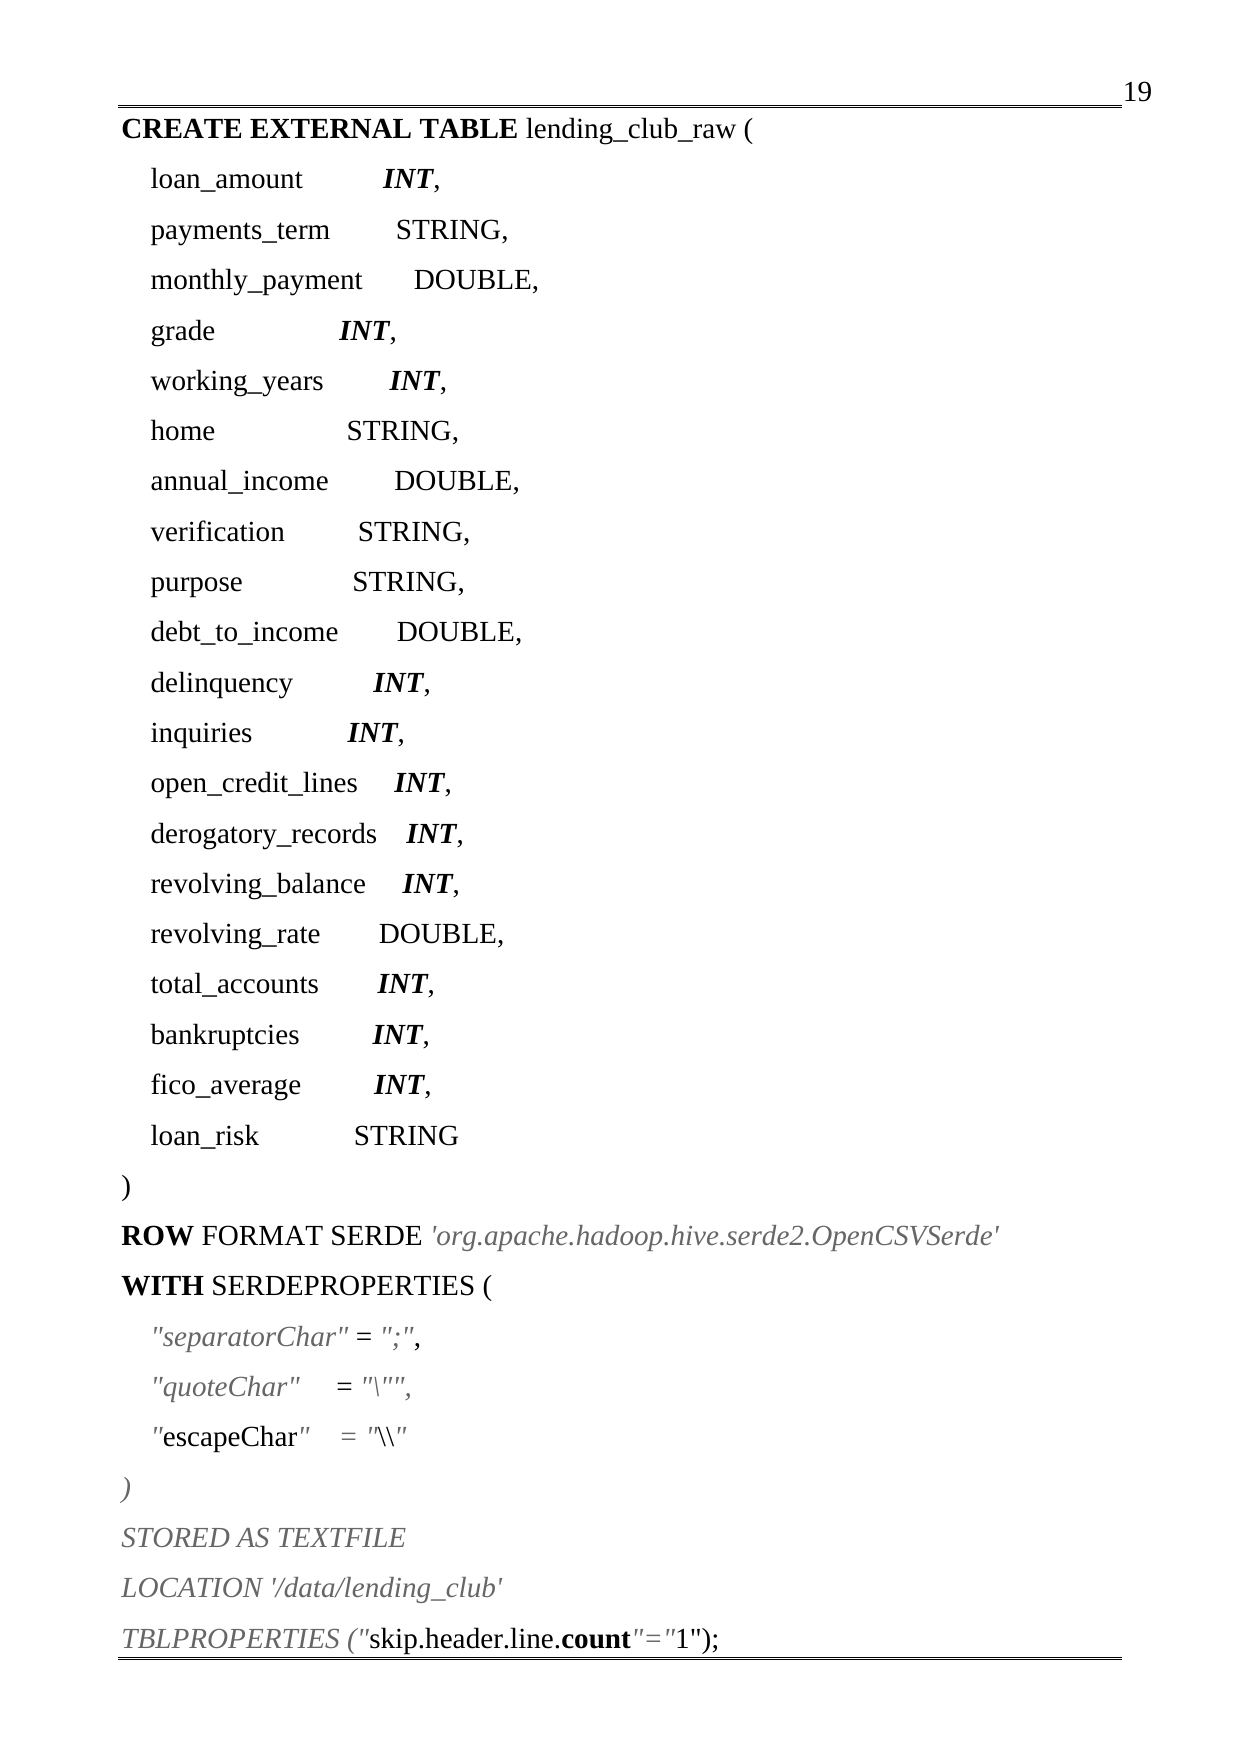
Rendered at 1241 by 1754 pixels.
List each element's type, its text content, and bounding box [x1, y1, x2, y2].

text bankruptcies INT, [118, 1011, 1122, 1051]
text home STRING, [118, 407, 1122, 447]
text delinquency INT, [118, 659, 1122, 698]
text debt_to_income DOUBLE, [118, 608, 1122, 648]
text revolving_balance INT, [118, 860, 1122, 899]
text inquiries INT, [118, 709, 1122, 749]
text LOCATION '/data/lending_club' [118, 1564, 1122, 1604]
text ) [118, 1162, 1122, 1201]
text "escapeChar" = "\\" [118, 1413, 1122, 1453]
text STORED AS TEXTFILE [118, 1514, 1122, 1554]
text ) [118, 1464, 1122, 1503]
text grade INT, [118, 306, 1122, 346]
text CREATE EXTERNAL TABLE lending_club_raw ( [118, 108, 1122, 145]
text loan_risk STRING [118, 1111, 1122, 1151]
text revolving_rate DOUBLE, [118, 910, 1122, 950]
text "separatorChar" = ";", [118, 1313, 1122, 1352]
text ROW FORMAT SERDE 'org.apache.hadoop.hive.serde2.OpenCSVSerde' [118, 1212, 1122, 1252]
text WITH SERDEPROPERTIES ( [118, 1262, 1122, 1302]
text derogatory_records INT, [118, 809, 1122, 849]
text open_credit_lines INT, [118, 759, 1122, 799]
text annual_income DOUBLE, [118, 457, 1122, 497]
text verification STRING, [118, 508, 1122, 547]
text loan_amount INT, [118, 156, 1122, 195]
text payments_term STRING, [118, 206, 1122, 246]
text monthly_payment DOUBLE, [118, 256, 1122, 296]
text fico_average INT, [118, 1061, 1122, 1101]
text purpose STRING, [118, 558, 1122, 598]
text working_years INT, [118, 357, 1122, 396]
text total_accounts INT, [118, 961, 1122, 1000]
text "quoteChar" = "\"", [118, 1363, 1122, 1403]
text TBLPROPERTIES ("skip.header.line.count"="1"); [118, 1614, 1122, 1657]
